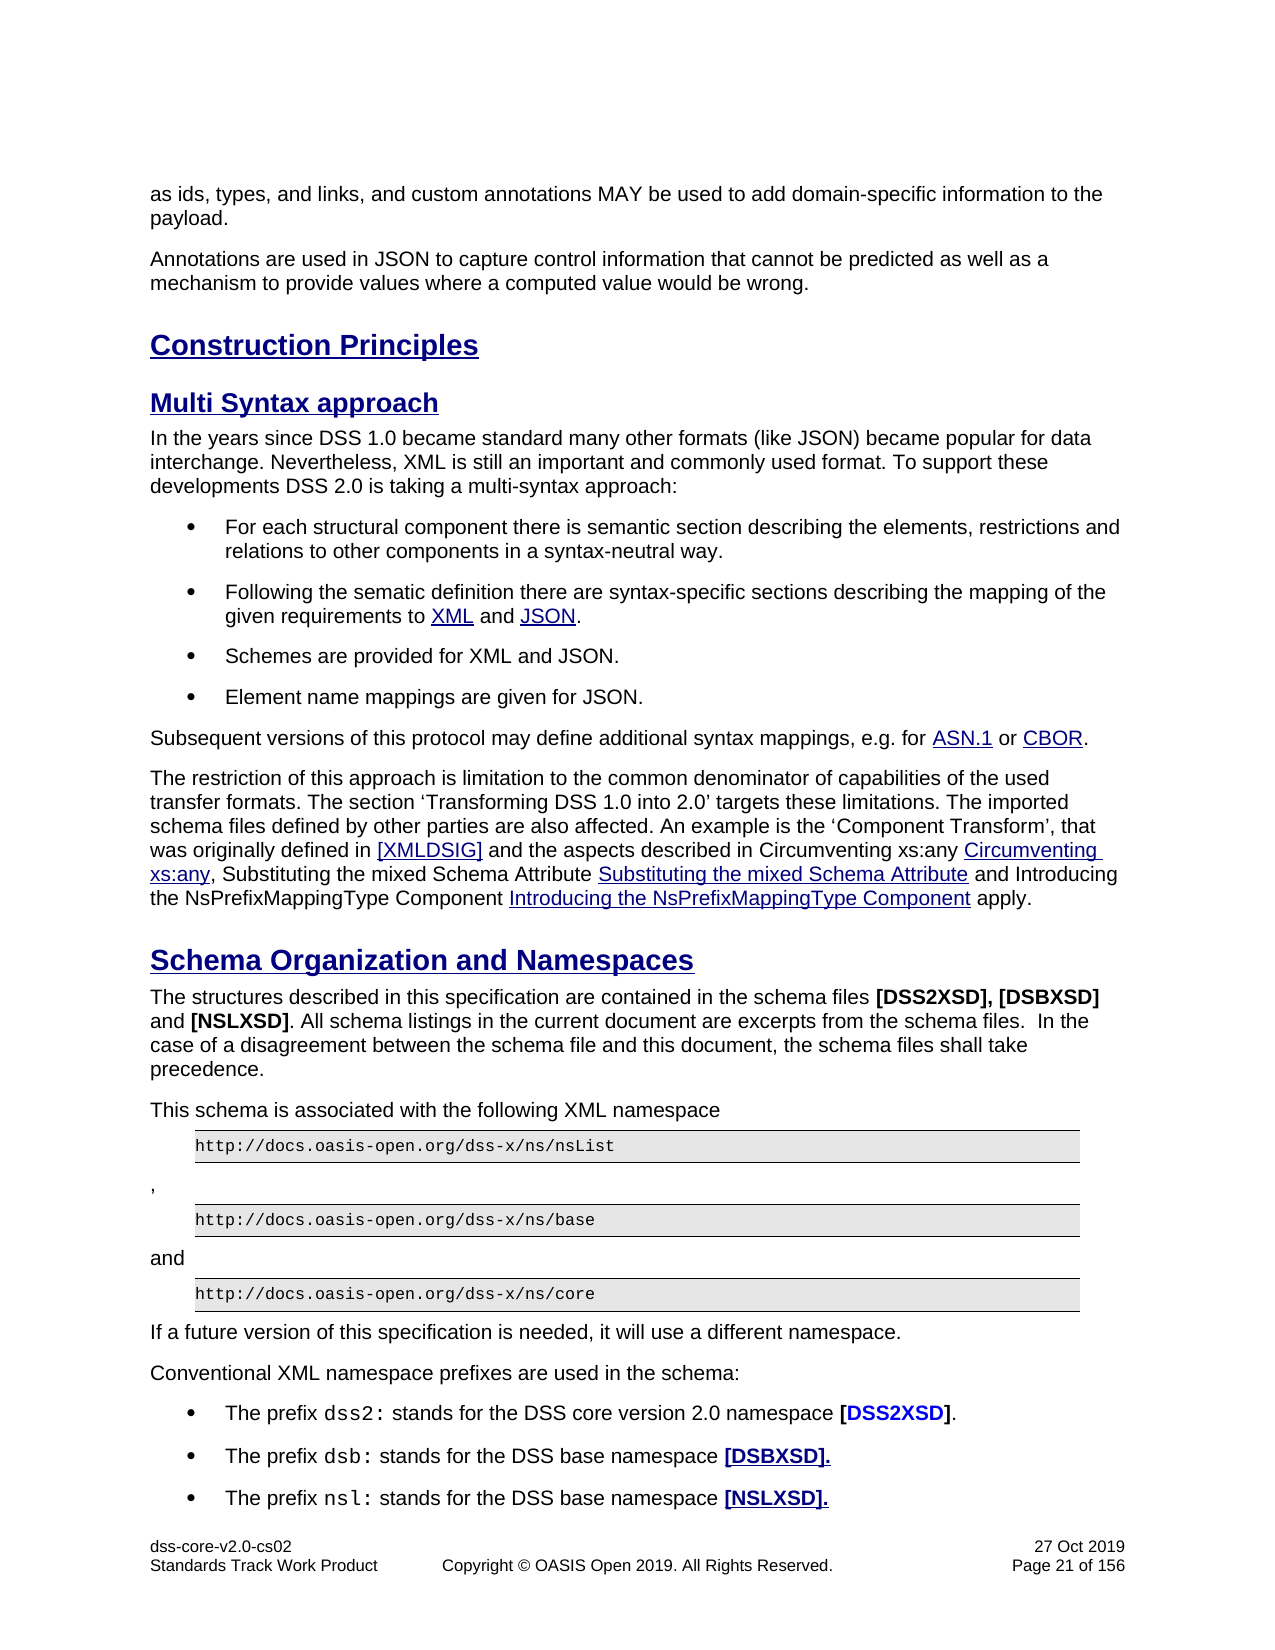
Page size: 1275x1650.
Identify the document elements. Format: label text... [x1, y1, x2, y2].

list The prefix dss2: stands for the DSS core version 2.0 namespace [DSS2XSD]. [187, 1401, 1125, 1427]
text http://docs.oasis-open.org/dss-x/ns/nsList [195, 1131, 1080, 1162]
text http://docs.oasis-open.org/dss-x/ns/base [195, 1205, 1080, 1236]
text The structures described in this specification are contained in the schema files [DSS2XSD], [DSBXSD] and [NSLXSD]. All schema listings in the current document are excerpts from the schema files. In the case of a disagreement between the schema file and this document, the schema files shall take precedence. [150, 985, 1125, 1081]
list For each structural component there is semantic section describing the elements, restrictions and relations to other components in a syntax-neutral way. [187, 515, 1125, 563]
text as ids, types, and links, and custom annotations MAY be used to add domain-specific information to the payload. [150, 182, 1125, 230]
text The restriction of this approach is limitation to the common denominator of capabilities of the used transfer formats. The section ‘Transforming DSS 1.0 into 2.0’ targets these limitations. The imported schema files defined by other parties are also affected. An example is the ‘Component Transform’, that was originally defined in [XMLDSIG] and the aspects described in 2.2.1 Circumventing xs:any, 2.2.2 Substituting the mixed Schema Attribute and 2.2.3 Introducing the NsPrefixMappingType Component apply. [150, 766, 1125, 910]
text , [150, 1172, 1125, 1196]
subtitle Construction Principles [150, 328, 1125, 362]
list Element name mappings are given for JSON. [187, 685, 1125, 709]
subtitle Multi Syntax approach [150, 387, 1125, 418]
list Following the sematic definition there are syntax-specific sections describing the mapping of the given requirements to XML and JSON. [187, 579, 1125, 627]
text Conventional XML namespace prefixes are used in the schema: [150, 1361, 1125, 1384]
list Schemes are provided for XML and JSON. [187, 644, 1125, 668]
list The prefix dsb: stands for the DSS base namespace [DSBXSD]. [187, 1444, 1125, 1469]
text In the years since DSS 1.0 became standard many other formats (like JSON) became popular for data interchange. Nevertheless, XML is still an important and commonly used format. To support these developments DSS 2.0 is taking a multi-syntax approach: [150, 426, 1125, 498]
text Annotations are used in JSON to capture control information that cannot be predicted as well as a mechanism to provide values where a computed value would be wrong. [150, 247, 1125, 295]
text Subsequent versions of this protocol may define additional syntax mappings, e.g. for ASN.1 or CBOR. [150, 726, 1125, 749]
text and [150, 1246, 1125, 1270]
text This schema is associated with the following XML namespace [150, 1098, 1125, 1122]
list The prefix nsl: stands for the DSS base namespace [NSLXSD]. [187, 1486, 1125, 1512]
text http://docs.oasis-open.org/dss-x/ns/core [195, 1279, 1080, 1311]
subtitle Schema Organization and Namespaces [150, 943, 1125, 977]
text If a future version of this specification is needed, it will use a different namespace. [150, 1320, 1125, 1344]
